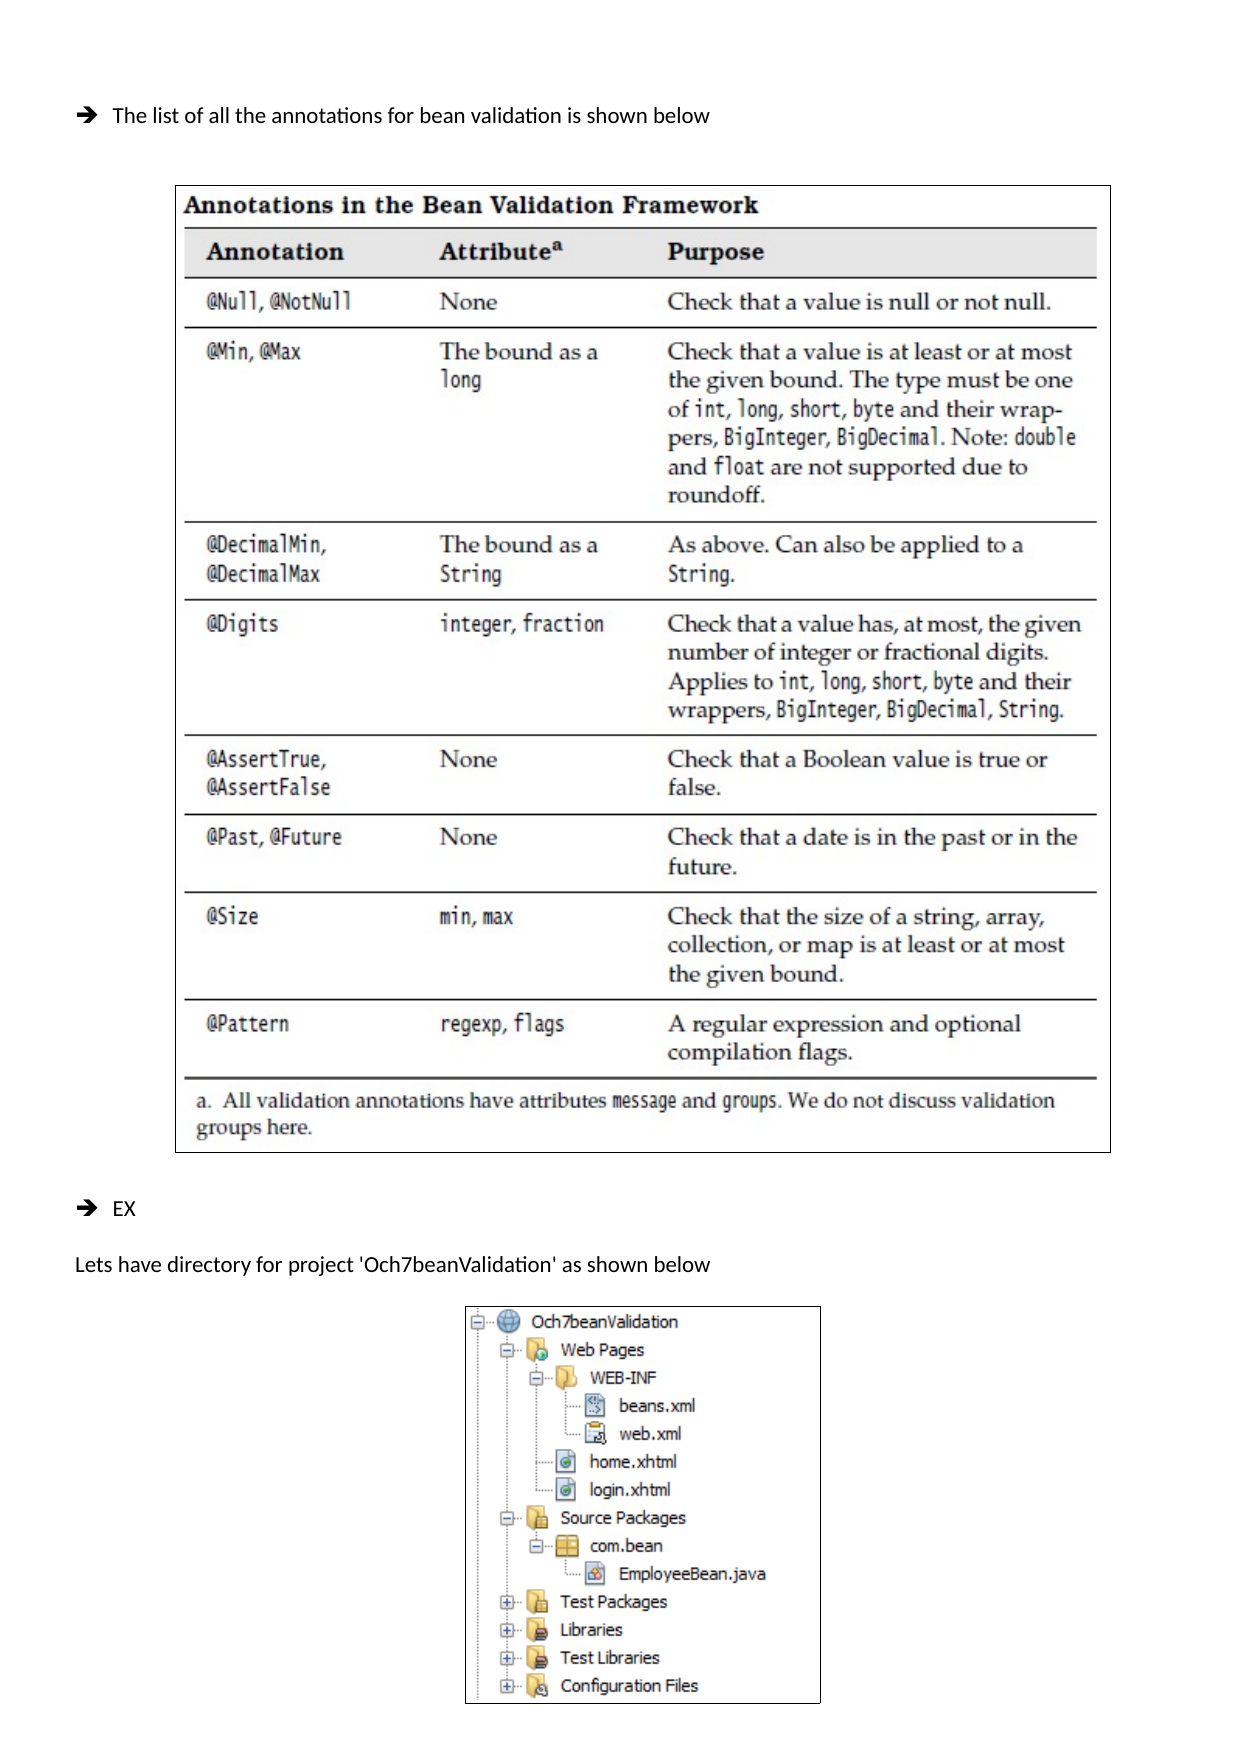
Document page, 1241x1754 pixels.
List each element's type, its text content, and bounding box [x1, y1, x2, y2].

text Lets have directory for project 'Och7beanValidation' as shown below [75, 1250, 1210, 1278]
list EX [75, 1194, 1210, 1222]
list The list of all the annotations for bean validation is shown below [75, 101, 1210, 129]
picture [177, 188, 1108, 1150]
